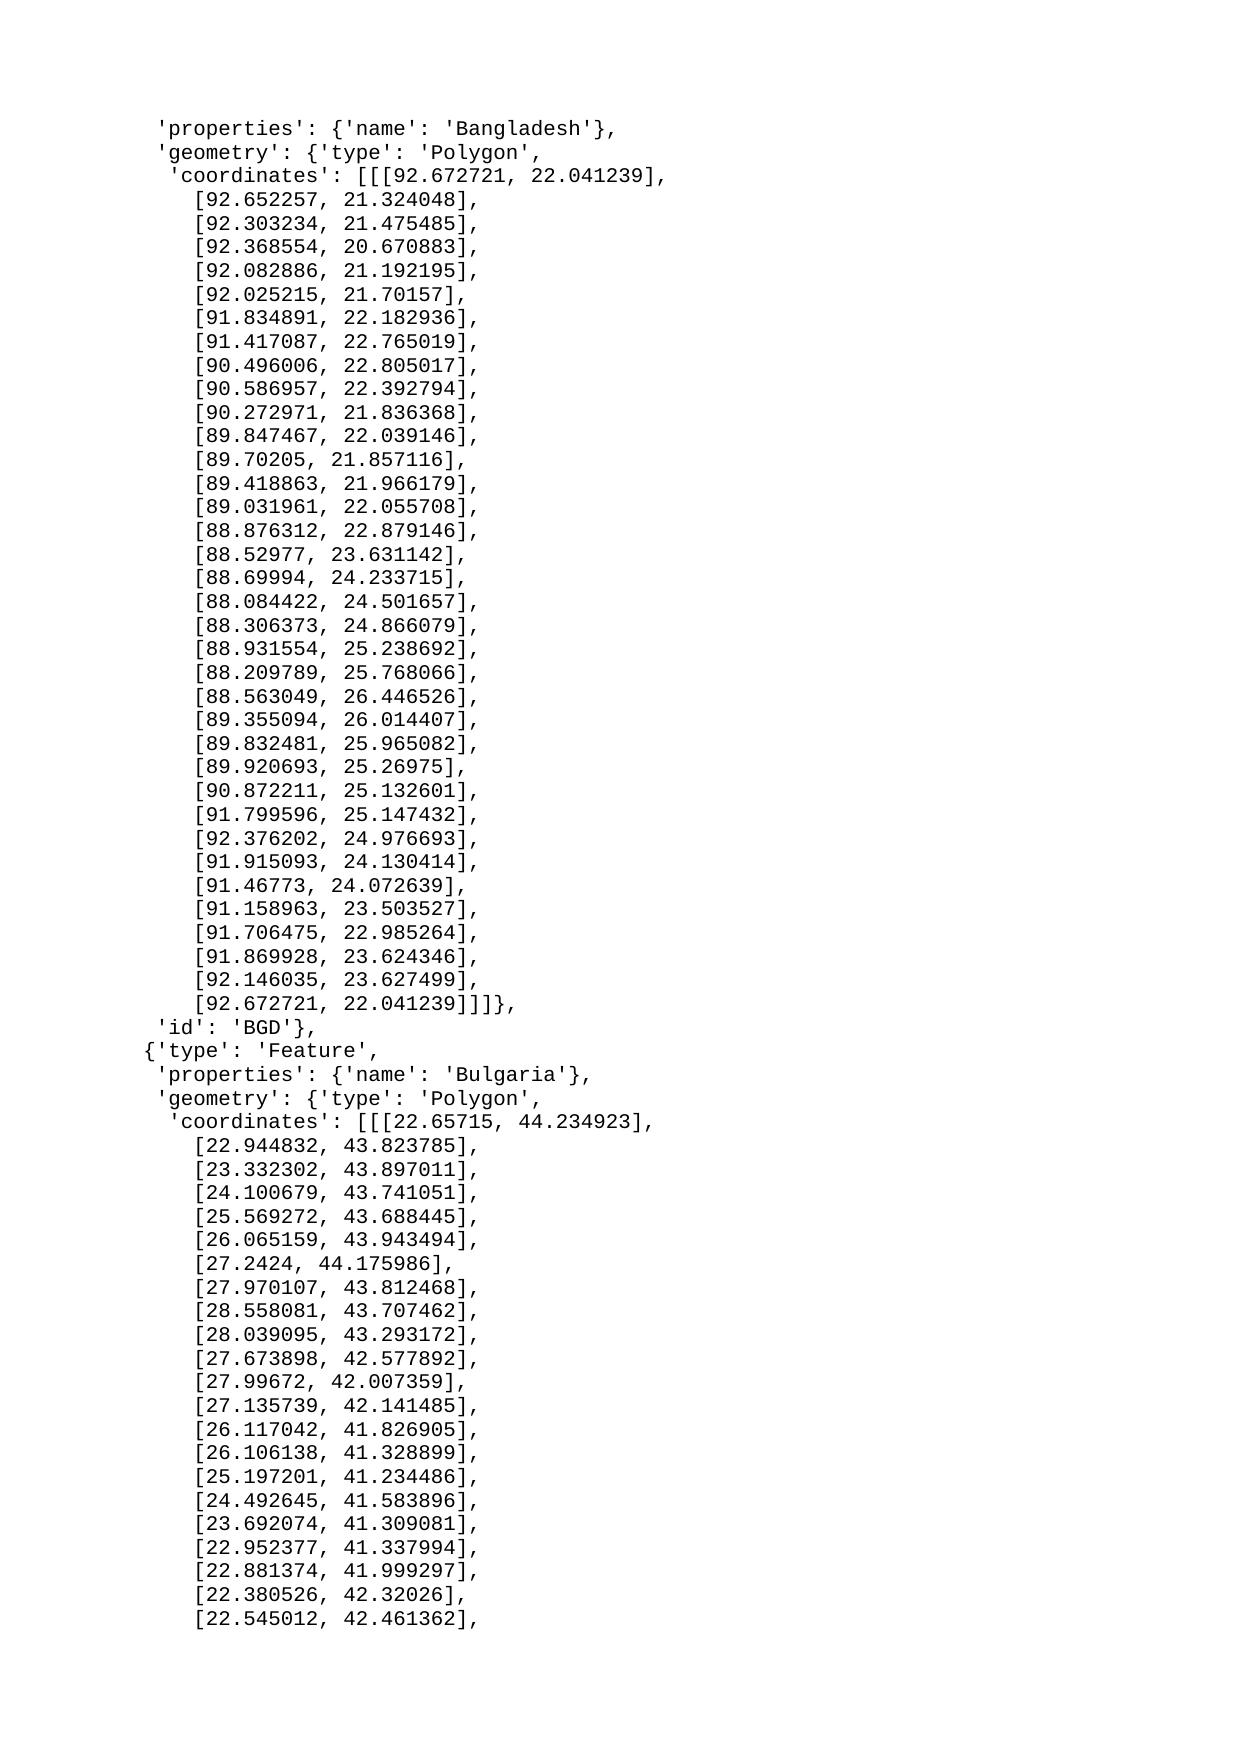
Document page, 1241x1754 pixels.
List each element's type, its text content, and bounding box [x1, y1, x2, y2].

text [89.847467, 22.039146], [118, 426, 1122, 449]
text [27.673898, 42.577892], [118, 1348, 1122, 1371]
text [91.158963, 23.503527], [118, 898, 1122, 922]
text [92.303234, 21.475485], [118, 213, 1122, 236]
text [91.799596, 25.147432], [118, 804, 1122, 827]
text [91.417087, 22.765019], [118, 331, 1122, 354]
text [28.558081, 43.707462], [118, 1300, 1122, 1324]
text [88.876312, 22.879146], [118, 520, 1122, 544]
text [24.100679, 43.741051], [118, 1182, 1122, 1206]
text [89.70205, 21.857116], [118, 449, 1122, 473]
text [23.332302, 43.897011], [118, 1158, 1122, 1182]
text [88.931554, 25.238692], [118, 638, 1122, 662]
text [90.496006, 22.805017], [118, 354, 1122, 378]
text 'id': 'BGD'}, [118, 1017, 1122, 1040]
text [26.106138, 41.328899], [118, 1442, 1122, 1466]
text [91.915093, 24.130414], [118, 851, 1122, 875]
text 'properties': {'name': 'Bulgaria'}, [118, 1064, 1122, 1088]
text [88.69994, 24.233715], [118, 567, 1122, 591]
text [26.117042, 41.826905], [118, 1419, 1122, 1442]
text [89.031961, 22.055708], [118, 496, 1122, 520]
text [26.065159, 43.943494], [118, 1229, 1122, 1253]
text [90.586957, 22.392794], [118, 378, 1122, 402]
text [90.872211, 25.132601], [118, 780, 1122, 804]
text [91.46773, 24.072639], [118, 875, 1122, 898]
text [28.039095, 43.293172], [118, 1324, 1122, 1348]
text [92.025215, 21.70157], [118, 284, 1122, 307]
text [92.082886, 21.192195], [118, 260, 1122, 284]
text [24.492645, 41.583896], [118, 1489, 1122, 1513]
text [89.920693, 25.26975], [118, 757, 1122, 780]
text [88.084422, 24.501657], [118, 591, 1122, 615]
text [22.545012, 42.461362], [118, 1608, 1122, 1631]
text [22.881374, 41.999297], [118, 1561, 1122, 1584]
text [88.52977, 23.631142], [118, 544, 1122, 567]
text [90.272971, 21.836368], [118, 402, 1122, 426]
text [88.563049, 26.446526], [118, 686, 1122, 709]
text [92.368554, 20.670883], [118, 236, 1122, 260]
text [22.380526, 42.32026], [118, 1584, 1122, 1608]
text 'coordinates': [[[92.672721, 22.041239], [118, 165, 1122, 189]
text {'type': 'Feature', [118, 1040, 1122, 1064]
text [92.652257, 21.324048], [118, 189, 1122, 213]
text [27.970107, 43.812468], [118, 1277, 1122, 1300]
text [88.209789, 25.768066], [118, 662, 1122, 686]
text [92.376202, 24.976693], [118, 827, 1122, 851]
text 'properties': {'name': 'Bangladesh'}, [118, 118, 1122, 142]
text [91.706475, 22.985264], [118, 922, 1122, 946]
text 'coordinates': [[[22.65715, 44.234923], [118, 1111, 1122, 1135]
text [27.135739, 42.141485], [118, 1395, 1122, 1419]
text [22.944832, 43.823785], [118, 1135, 1122, 1158]
text [92.672721, 22.041239]]]}, [118, 993, 1122, 1017]
text [92.146035, 23.627499], [118, 969, 1122, 993]
text [88.306373, 24.866079], [118, 615, 1122, 638]
text [23.692074, 41.309081], [118, 1513, 1122, 1537]
text [27.2424, 44.175986], [118, 1253, 1122, 1277]
text [25.197201, 41.234486], [118, 1466, 1122, 1489]
text [91.869928, 23.624346], [118, 946, 1122, 969]
text [27.99672, 42.007359], [118, 1371, 1122, 1395]
text [22.952377, 41.337994], [118, 1537, 1122, 1561]
text [89.355094, 26.014407], [118, 709, 1122, 733]
text [89.832481, 25.965082], [118, 733, 1122, 757]
text [89.418863, 21.966179], [118, 473, 1122, 496]
text 'geometry': {'type': 'Polygon', [118, 142, 1122, 165]
text 'geometry': {'type': 'Polygon', [118, 1088, 1122, 1111]
text [91.834891, 22.182936], [118, 307, 1122, 331]
text [25.569272, 43.688445], [118, 1206, 1122, 1229]
